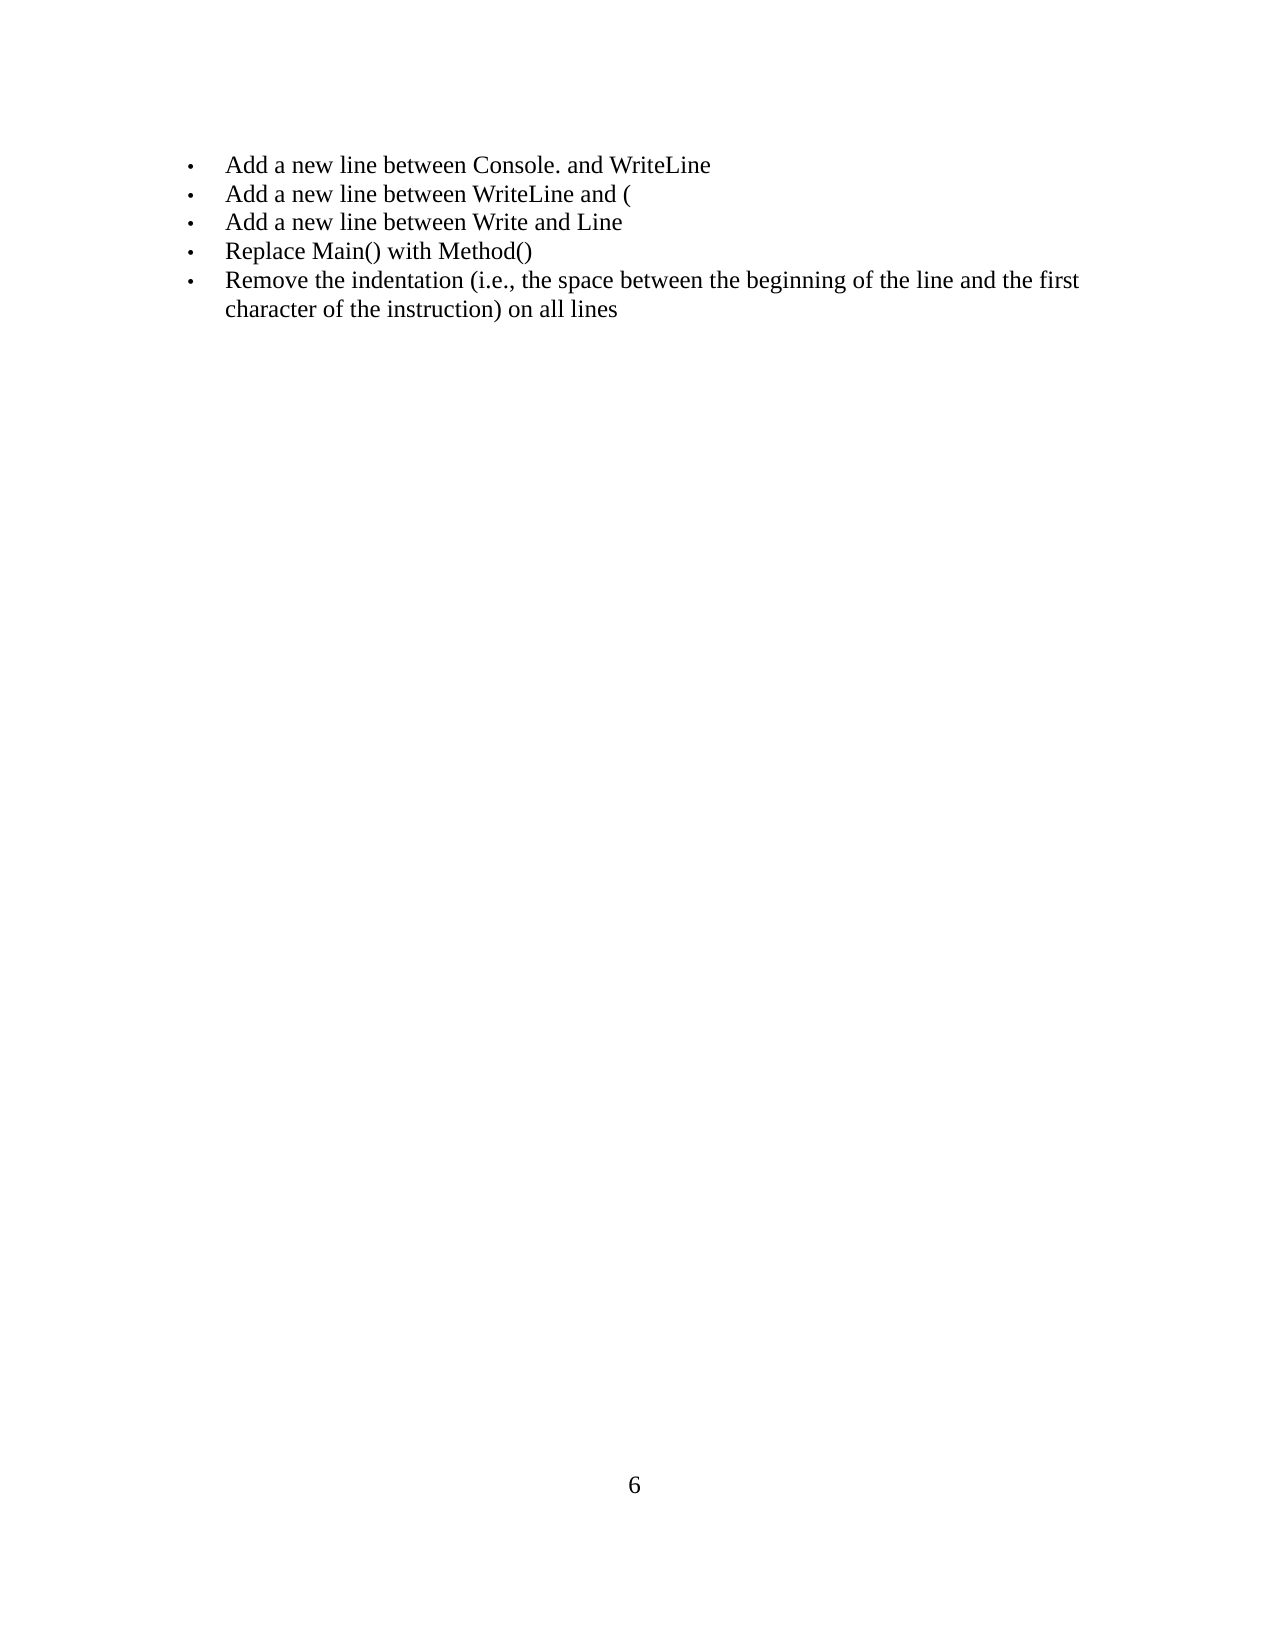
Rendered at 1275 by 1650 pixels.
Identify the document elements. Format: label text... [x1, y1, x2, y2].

list Add a new line between WriteLine and ( [187, 179, 1125, 207]
list Add a new line between Write and Line [187, 207, 1125, 236]
list Replace Main() with Method() [187, 236, 1125, 265]
list Add a new line between Console. and WriteLine [187, 150, 1125, 179]
list Remove the indentation (i.e., the space between the beginning of the line and the first character of the instruction) on all lines [187, 265, 1125, 322]
